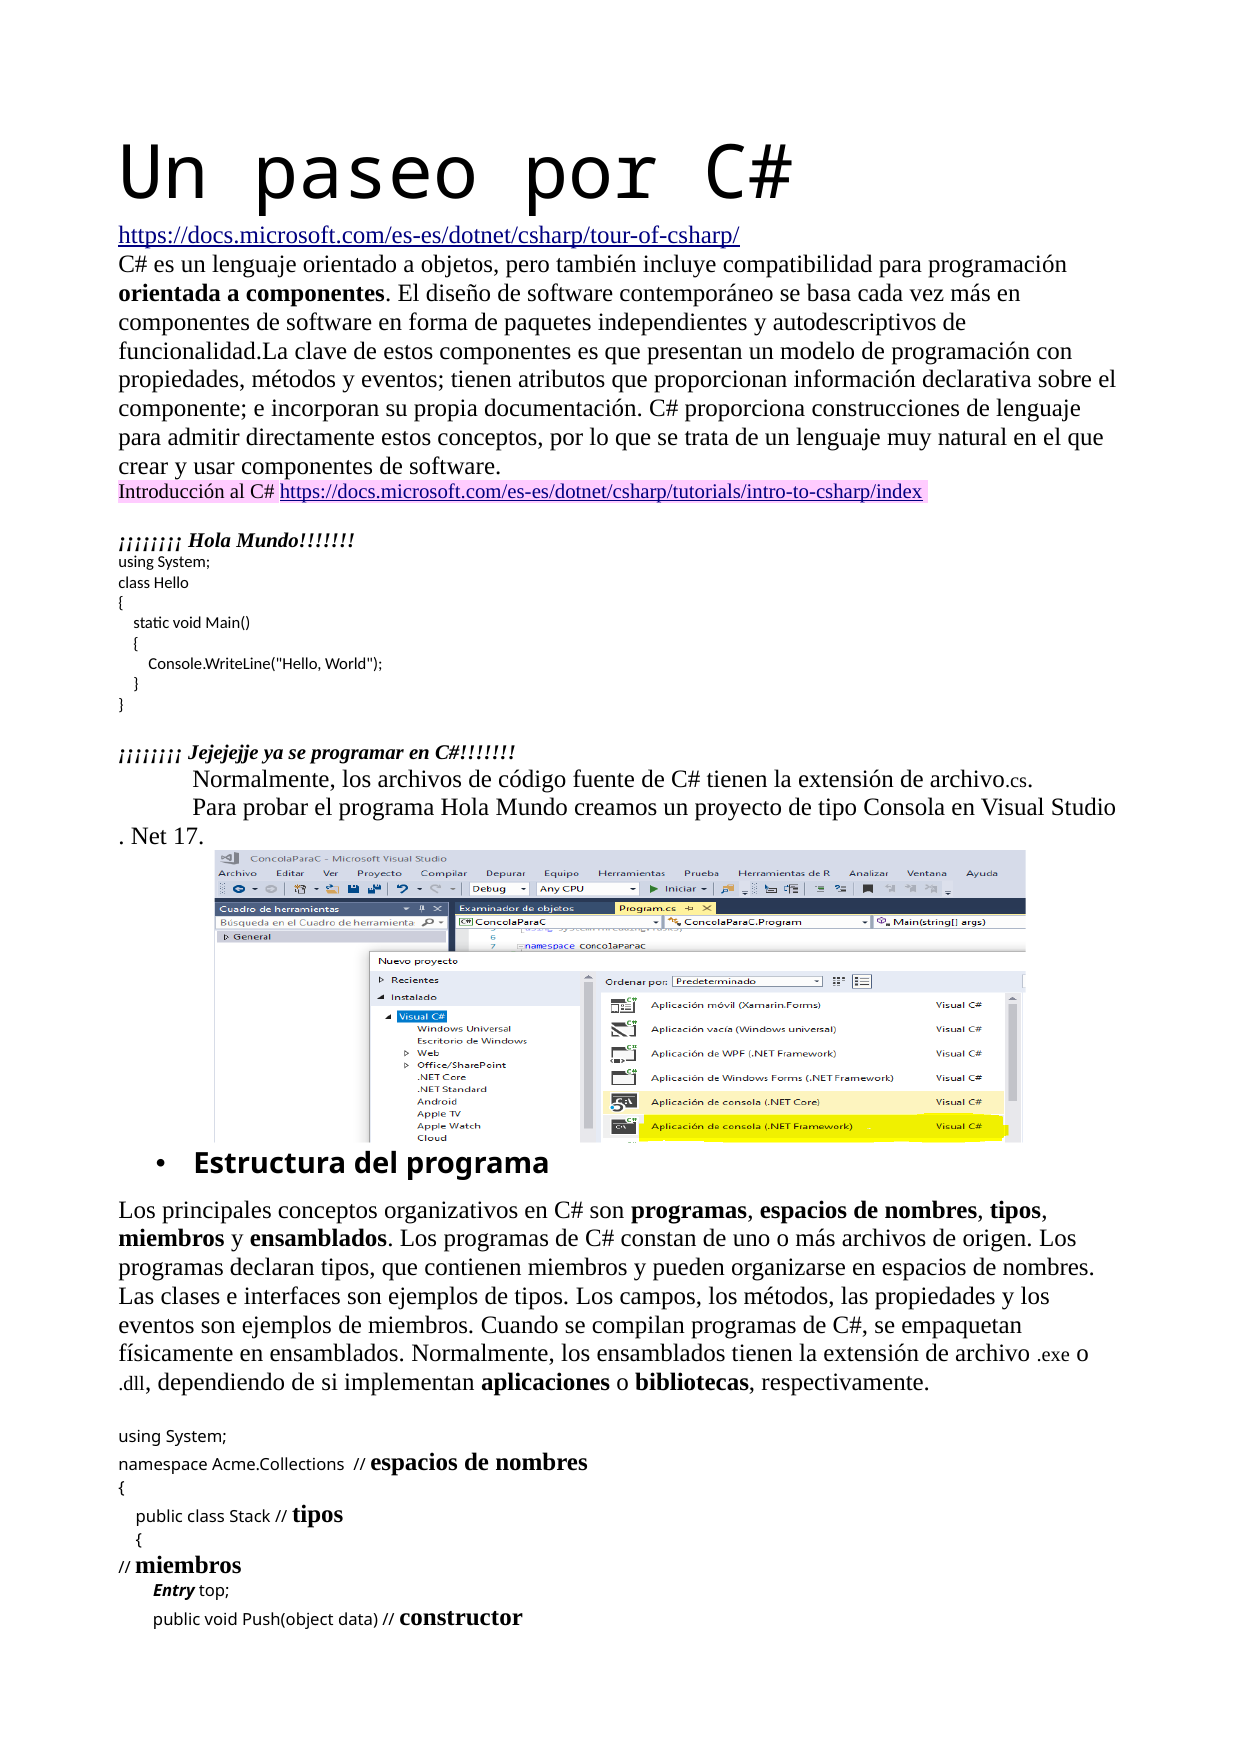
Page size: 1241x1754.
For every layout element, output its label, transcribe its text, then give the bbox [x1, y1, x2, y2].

text using System; [118, 1425, 1122, 1447]
subtitle Estructura del programa [156, 875, 1122, 1182]
text https://docs.microsoft.com/es-es/dotnet/csharp/tour-of-csharp/ [118, 220, 1122, 249]
text { [118, 592, 1122, 613]
text using System; [118, 552, 1122, 572]
text { [118, 1476, 1122, 1499]
text Un paseo por C# [118, 118, 1122, 220]
text Console.WriteLine("Hello, World"); [118, 653, 1122, 673]
text Entry top; [118, 1579, 1122, 1602]
text Los principales conceptos organizativos en C# son programas, espacios de nombres, tipos, miembros y ensamblados. Los programas de C# constan de uno o más archivos de origen. Los programas declaran tipos, que contienen miembros y pueden organizarse en espacios de nombres. Las clases e interfaces son ejemplos de tipos. Los campos, los métodos, las propiedades y los eventos son ejemplos de miembros. Cuando se compilan programas de C#, se empaquetan físicamente en ensamblados. Normalmente, los ensamblados tienen la extensión de archivo .exe o .dll, dependiendo de si implementan aplicaciones o bibliotecas, respectivamente. [118, 1195, 1122, 1396]
text public void Push(object data) // constructor [118, 1602, 1122, 1631]
text class Hello [118, 572, 1122, 592]
text Para probar el programa Hola Mundo creamos un proyecto de tipo Consola en Visual Studio . Net 17. [118, 792, 1122, 850]
text ¡¡¡¡¡¡¡¡ Jejejejje ya se programar en C#!!!!!!! [118, 739, 1122, 764]
text { [118, 1528, 1122, 1550]
text ¡¡¡¡¡¡¡¡ Hola Mundo!!!!!!! [118, 528, 1122, 552]
text Normalmente, los archivos de código fuente de C# tienen la extensión de archivo.cs. [118, 764, 1122, 792]
text Introducción al C# https://docs.microsoft.com/es-es/dotnet/csharp/tutorials/intro-to-csharp/index [118, 479, 1122, 503]
text { [118, 633, 1122, 653]
text C# es un lenguaje orientado a objetos, pero también incluye compatibilidad para programación orientada a componentes. El diseño de software contemporáneo se basa cada vez más en componentes de software en forma de paquetes independientes y autodescriptivos de funcionalidad.La clave de estos componentes es que presentan un modelo de programación con propiedades, métodos y eventos; tienen atributos que proporcionan información declarativa sobre el componente; e incorporan su propia documentación. C# proporciona construcciones de lenguaje para admitir directamente estos conceptos, por lo que se trata de un lenguaje muy natural en el que crear y usar componentes de software. [118, 249, 1122, 479]
text // miembros [118, 1550, 1122, 1579]
text static void Main() [118, 613, 1122, 633]
text } [118, 673, 1122, 694]
text public class Stack // tipos [118, 1499, 1122, 1528]
text } [118, 694, 1122, 714]
picture [214, 850, 1026, 1143]
text namespace Acme.Collections // espacios de nombres [118, 1447, 1122, 1476]
